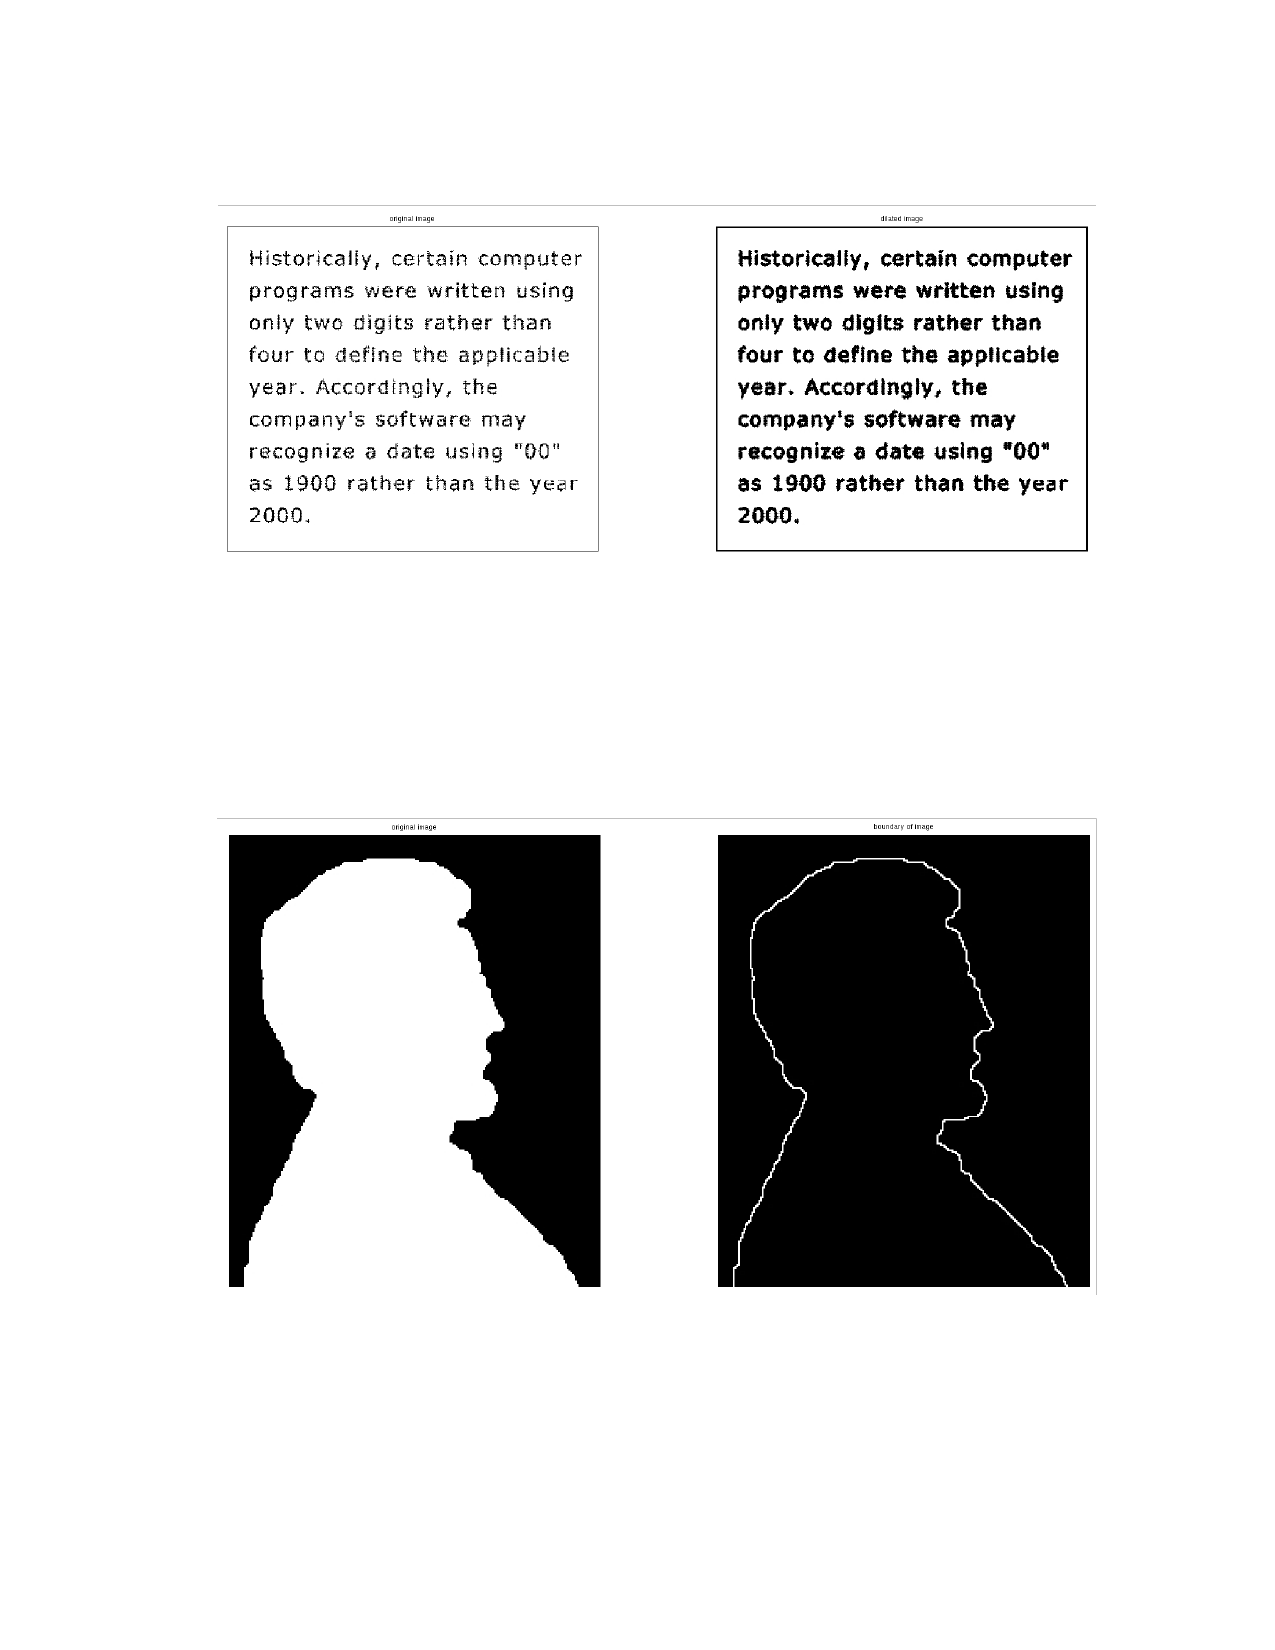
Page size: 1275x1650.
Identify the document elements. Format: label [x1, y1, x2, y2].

picture [84, 754, 1194, 1390]
picture [82, 82, 1193, 718]
